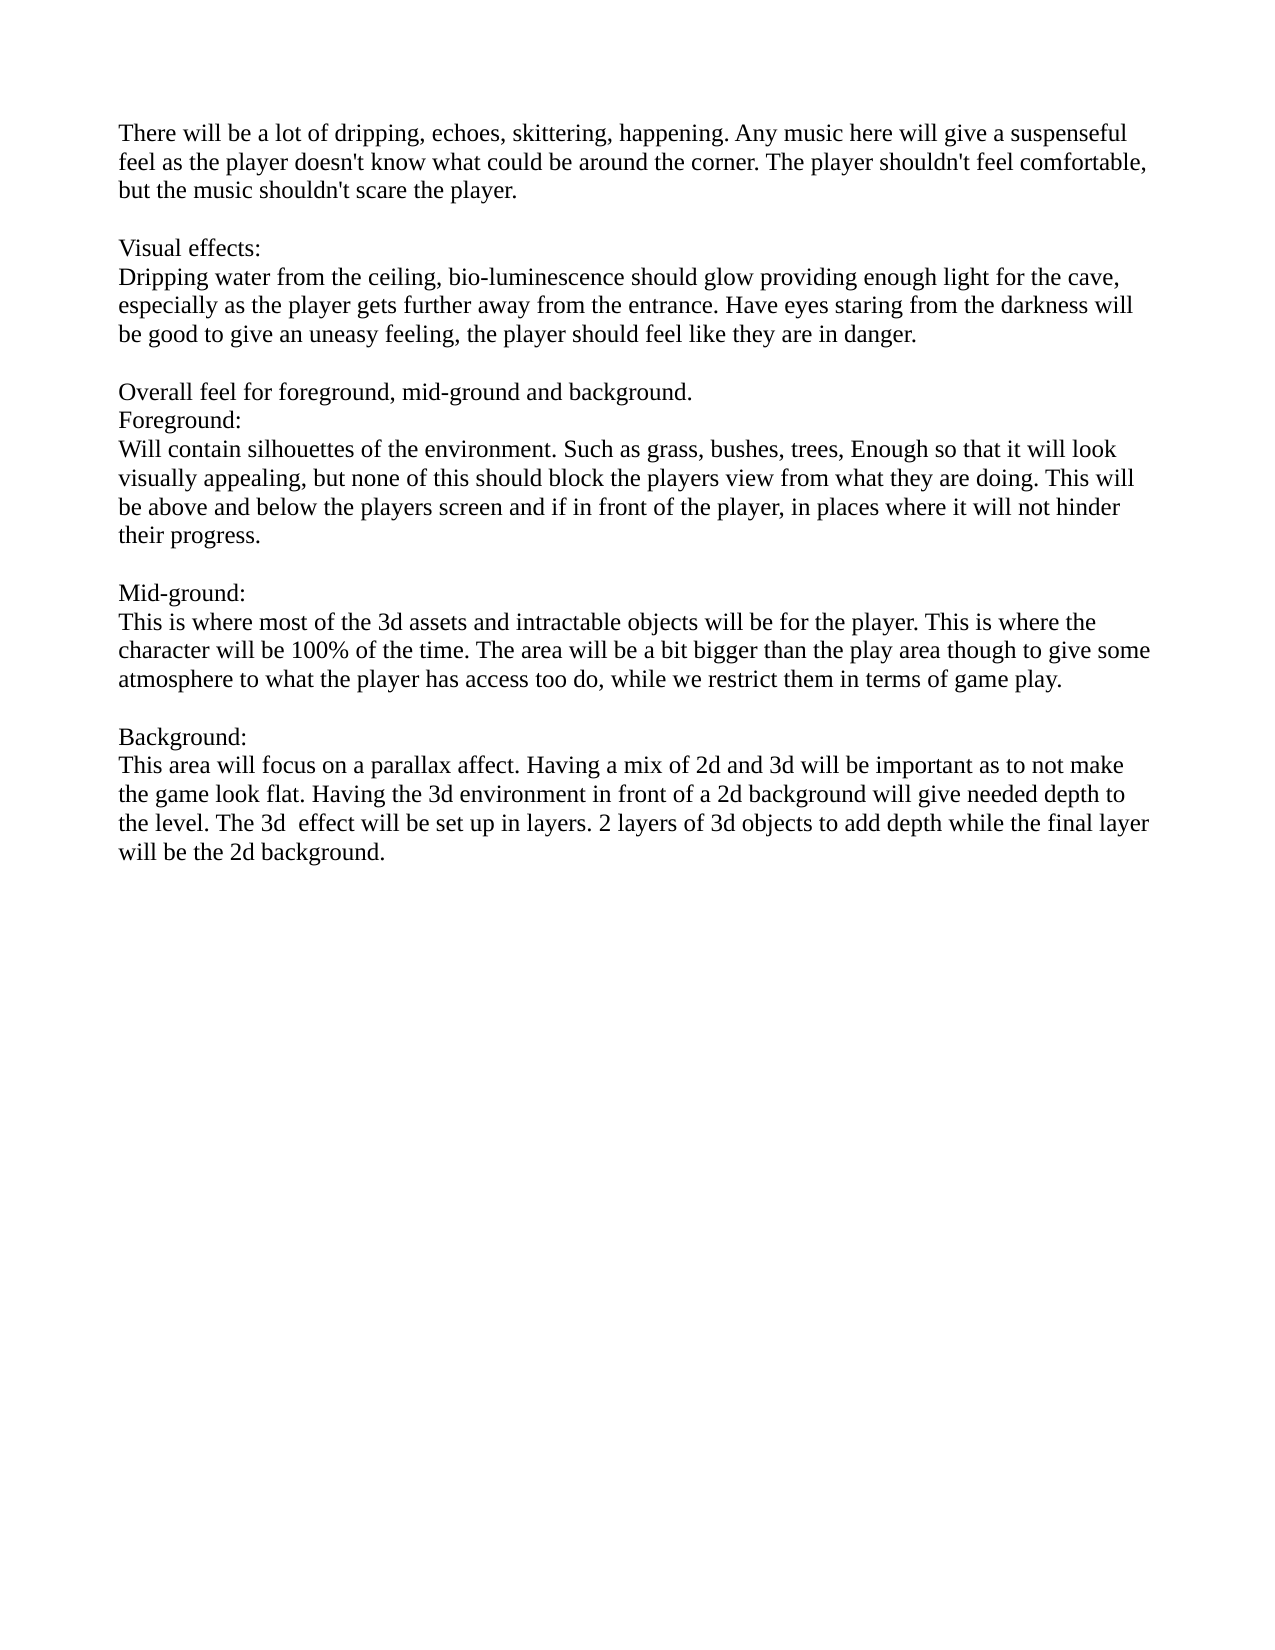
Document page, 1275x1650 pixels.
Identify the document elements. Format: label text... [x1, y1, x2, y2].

text Background: [118, 722, 1157, 751]
text Overall feel for foreground, mid-ground and background. [118, 377, 1157, 406]
text This is where most of the 3d assets and intractable objects will be for the player. This is where the character will be 100% of the time. The area will be a bit bigger than the play area though to give some atmosphere to what the player has access too do, while we restrict them in terms of game play. [118, 607, 1157, 693]
text Foreground: [118, 406, 1157, 434]
text This area will focus on a parallax affect. Having a mix of 2d and 3d will be important as to not make the game look flat. Having the 3d environment in front of a 2d background will give needed depth to the level. The 3d effect will be set up in layers. 2 layers of 3d objects to add depth while the final layer will be the 2d background. [118, 751, 1157, 866]
text There will be a lot of dripping, echoes, skittering, happening. Any music here will give a suspenseful feel as the player doesn't know what could be around the corner. The player shouldn't feel comfortable, but the music shouldn't scare the player. [118, 118, 1157, 204]
text Dripping water from the ceiling, bio-luminescence should glow providing enough light for the cave, especially as the player gets further away from the entrance. Have eyes staring from the darkness will be good to give an uneasy feeling, the player should feel like they are in danger. [118, 262, 1157, 348]
text Mid-ground: [118, 578, 1157, 607]
text Visual effects: [118, 233, 1157, 262]
text Will contain silhouettes of the environment. Such as grass, bushes, trees, Enough so that it will look visually appealing, but none of this should block the players view from what they are doing. This will be above and below the players screen and if in front of the player, in places where it will not hinder their progress. [118, 434, 1157, 549]
